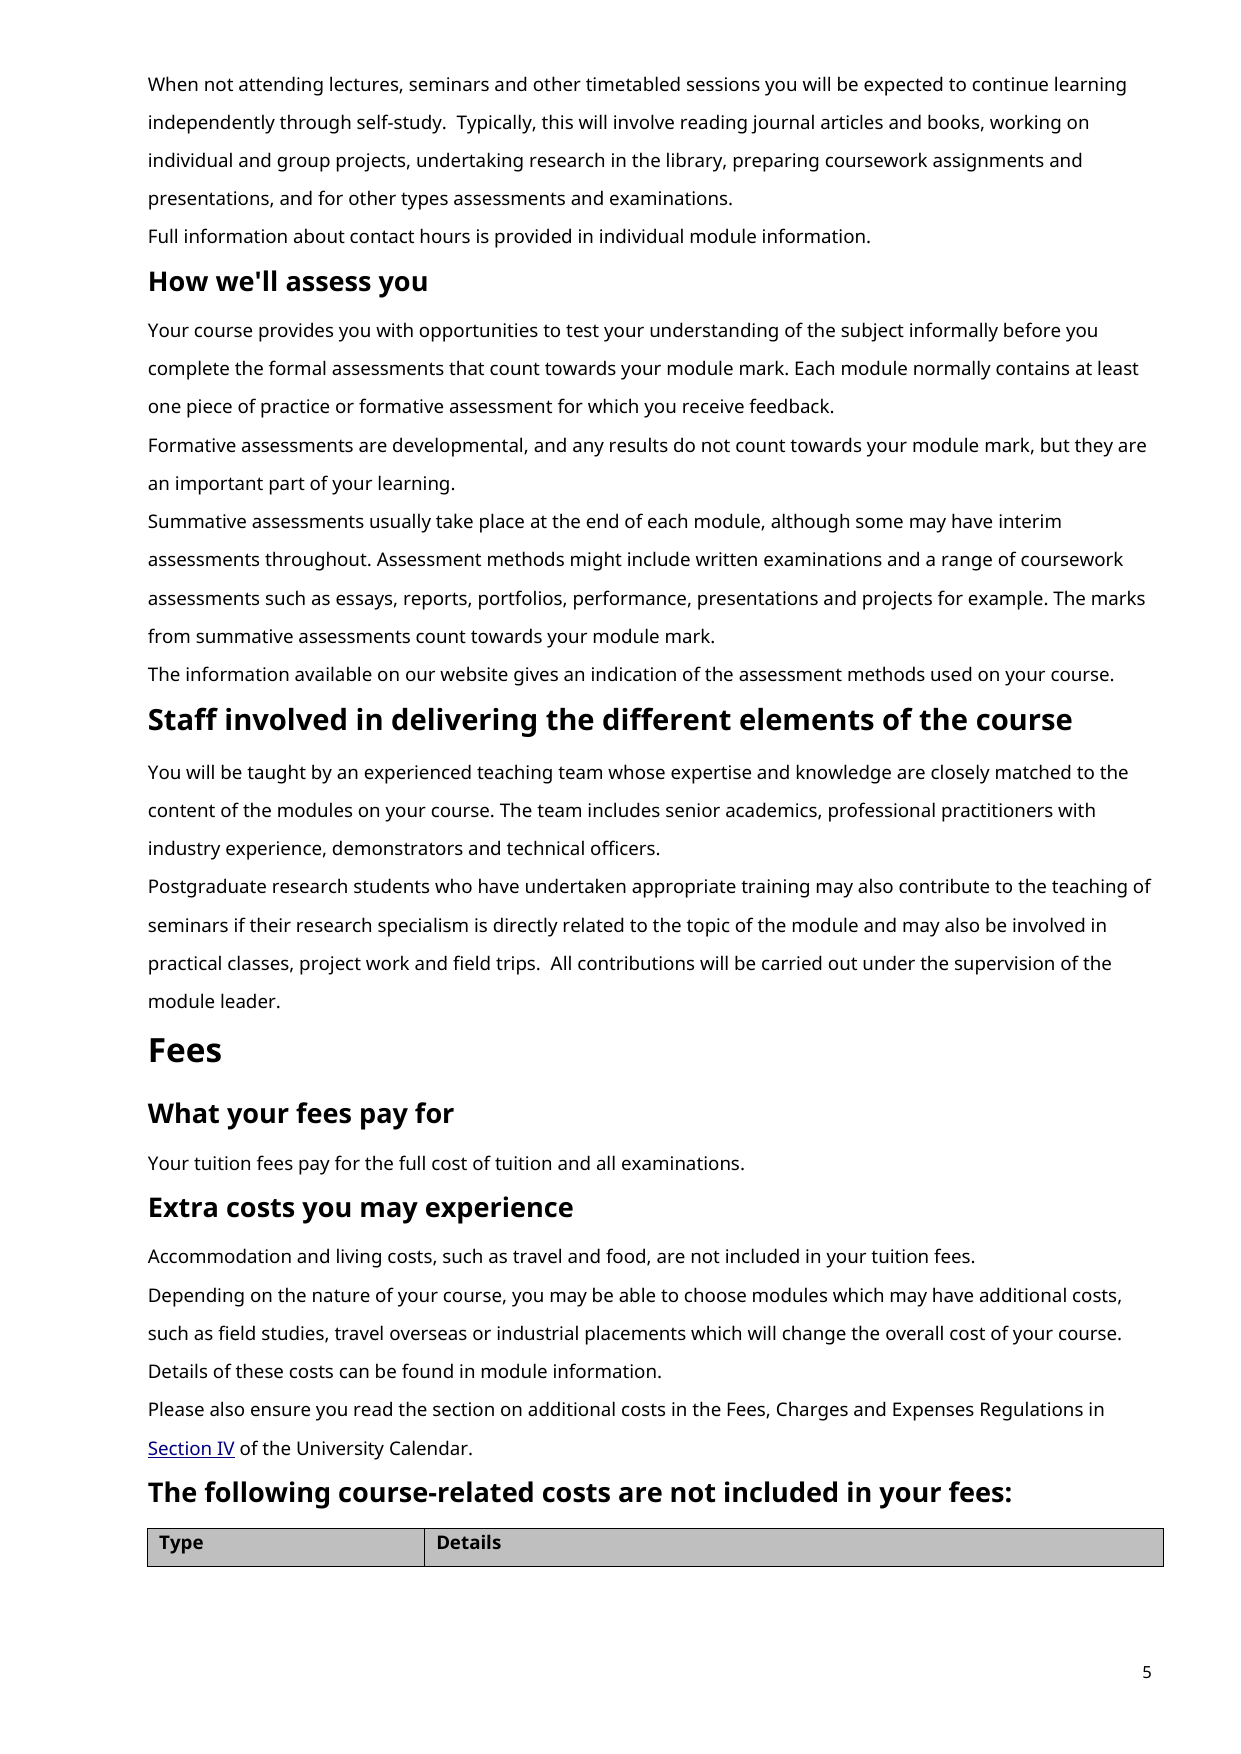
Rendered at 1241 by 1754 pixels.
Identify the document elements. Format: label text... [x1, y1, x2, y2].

text When not attending lectures, seminars and other timetabled sessions you will be expected to continue learning independently through self-study. Typically, this will involve reading journal articles and books, working on individual and group projects, undertaking research in the library, preparing coursework assignments and presentations, and for other types assessments and examinations. [148, 71, 1152, 211]
subtitle How we'll assess you [148, 262, 1152, 299]
text You will be taught by an experienced teaching team whose expertise and knowledge are closely matched to the content of the modules on your course. The team includes senior academics, professional practitioners with industry experience, demonstrators and technical officers. [148, 759, 1152, 861]
subtitle The following course-related costs are not included in your fees: [148, 1473, 1152, 1510]
text Accommodation and living costs, such as travel and food, are not included in your tuition fees. [148, 1244, 1152, 1269]
table_header Details [425, 1529, 1163, 1566]
text The information available on our website gives an indication of the assessment methods used on your course. [148, 661, 1152, 687]
text Full information about contact hours is provided in individual module information. [148, 224, 1152, 249]
text Formative assessments are developmental, and any results do not count towards your module mark, but they are an important part of your learning. [148, 432, 1152, 496]
subtitle Staff involved in delivering the different elements of the course [148, 699, 1152, 739]
text Your tuition fees pay for the full cost of tuition and all examinations. [148, 1150, 1152, 1176]
table_header Type [148, 1529, 424, 1566]
subtitle Extra costs you may experience [148, 1188, 1152, 1225]
subtitle What your fees pay for [148, 1095, 1152, 1132]
text Depending on the nature of your course, you may be able to choose modules which may have additional costs, such as field studies, travel overseas or industrial placements which will change the overall cost of your course. Details of these costs can be found in module information. [148, 1282, 1152, 1384]
text Please also ensure you read the section on additional costs in the Fees, Charges and Expenses Regulations in Section IV of the University Calendar. [148, 1397, 1152, 1460]
text Summative assessments usually take place at the end of each module, although some may have interim assessments throughout. Assessment methods might include written examinations and a range of coursework assessments such as essays, reports, portfolios, performance, presentations and projects for example. The marks from summative assessments count towards your module mark. [148, 508, 1152, 649]
subtitle Fees [148, 1027, 1152, 1072]
text Your course provides you with opportunities to test your understanding of the subject informally before you complete the formal assessments that count towards your module mark. Each module normally contains at least one piece of practice or formative assessment for which you receive feedback. [148, 317, 1152, 419]
text Postgraduate research students who have undertaken appropriate training may also contribute to the teaching of seminars if their research specialism is directly related to the topic of the module and may also be involved in practical classes, project work and field trips. All contributions will be carried out under the supervision of the module leader. [148, 874, 1152, 1014]
